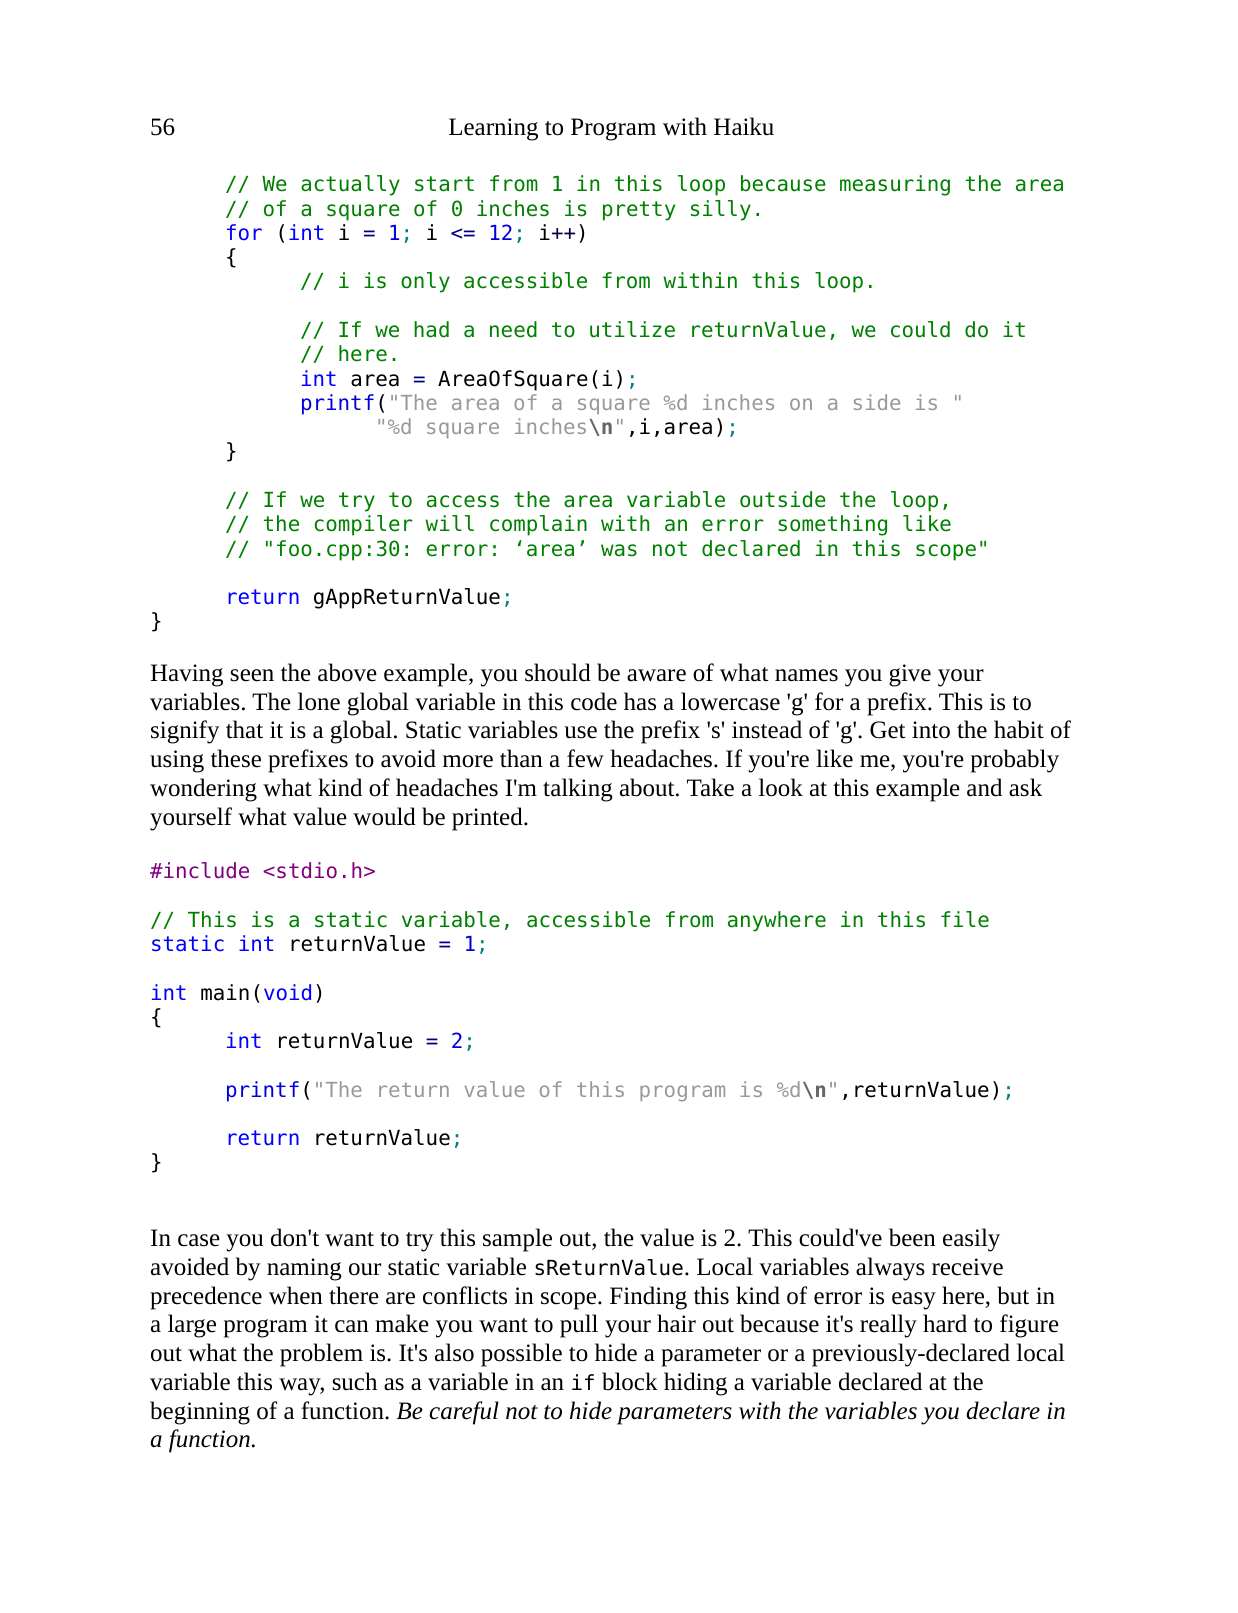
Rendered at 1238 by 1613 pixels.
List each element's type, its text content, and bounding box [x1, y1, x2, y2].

text // If we had a need to utilize returnValue, we could do it [150, 318, 1072, 342]
text // the compiler will complain with an error something like [150, 512, 1072, 537]
text } [150, 439, 1072, 464]
text return gAppReturnValue; [150, 585, 1072, 609]
text // "foo.cpp:30: error: ‘area’ was not declared in this scope" [150, 537, 1072, 561]
text int area = AreaOfSquare(i); [150, 367, 1072, 391]
text static int returnValue = 1; [150, 932, 1072, 956]
text return returnValue; [150, 1126, 1072, 1150]
text Having seen the above example, you should be aware of what names you give your variables. The lone global variable in this code has a lowercase 'g' for a prefix. This is to signify that it is a global. Static variables use the prefix 's' instead of 'g'. Get into the habit of using these prefixes to avoid more than a few headaches. If you're like me, you're probably wondering what kind of headaches I'm talking about. Take a look at this example and ask yourself what value would be printed. [150, 658, 1072, 830]
text "%d square inches\n",i,area); [150, 415, 1072, 439]
text #include <stdio.h> [150, 859, 1072, 883]
text // If we try to access the area variable outside the loop, [150, 488, 1072, 512]
text printf("The return value of this program is %d\n",returnValue); [150, 1078, 1072, 1102]
text // i is only accessible from within this loop. [150, 269, 1072, 294]
text for (int i = 1; i <= 12; i++) [150, 221, 1072, 245]
text { [150, 1005, 1072, 1029]
text int main(void) [150, 981, 1072, 1005]
text int returnValue = 2; [150, 1029, 1072, 1053]
text } [150, 609, 1072, 634]
text // We actually start from 1 in this loop because measuring the area [150, 172, 1072, 197]
text printf("The area of a square %d inches on a side is " [150, 391, 1072, 415]
text } [150, 1150, 1072, 1175]
text // This is a static variable, accessible from anywhere in this file [150, 908, 1072, 932]
text { [150, 245, 1072, 269]
text // here. [150, 342, 1072, 367]
text In case you don't want to try this sample out, the value is 2. This could've been easily avoided by naming our static variable sReturnValue. Local variables always receive precedence when there are conflicts in scope. Finding this kind of error is easy here, but in a large program it can make you want to pull your hair out because it's really hard to figure out what the problem is. It's also possible to hide a parameter or a previously-declared local variable this way, such as a variable in an if block hiding a variable declared at the beginning of a function. Be careful not to hide parameters with the variables you declare in a function. [150, 1223, 1072, 1453]
text // of a square of 0 inches is pretty silly. [150, 197, 1072, 221]
